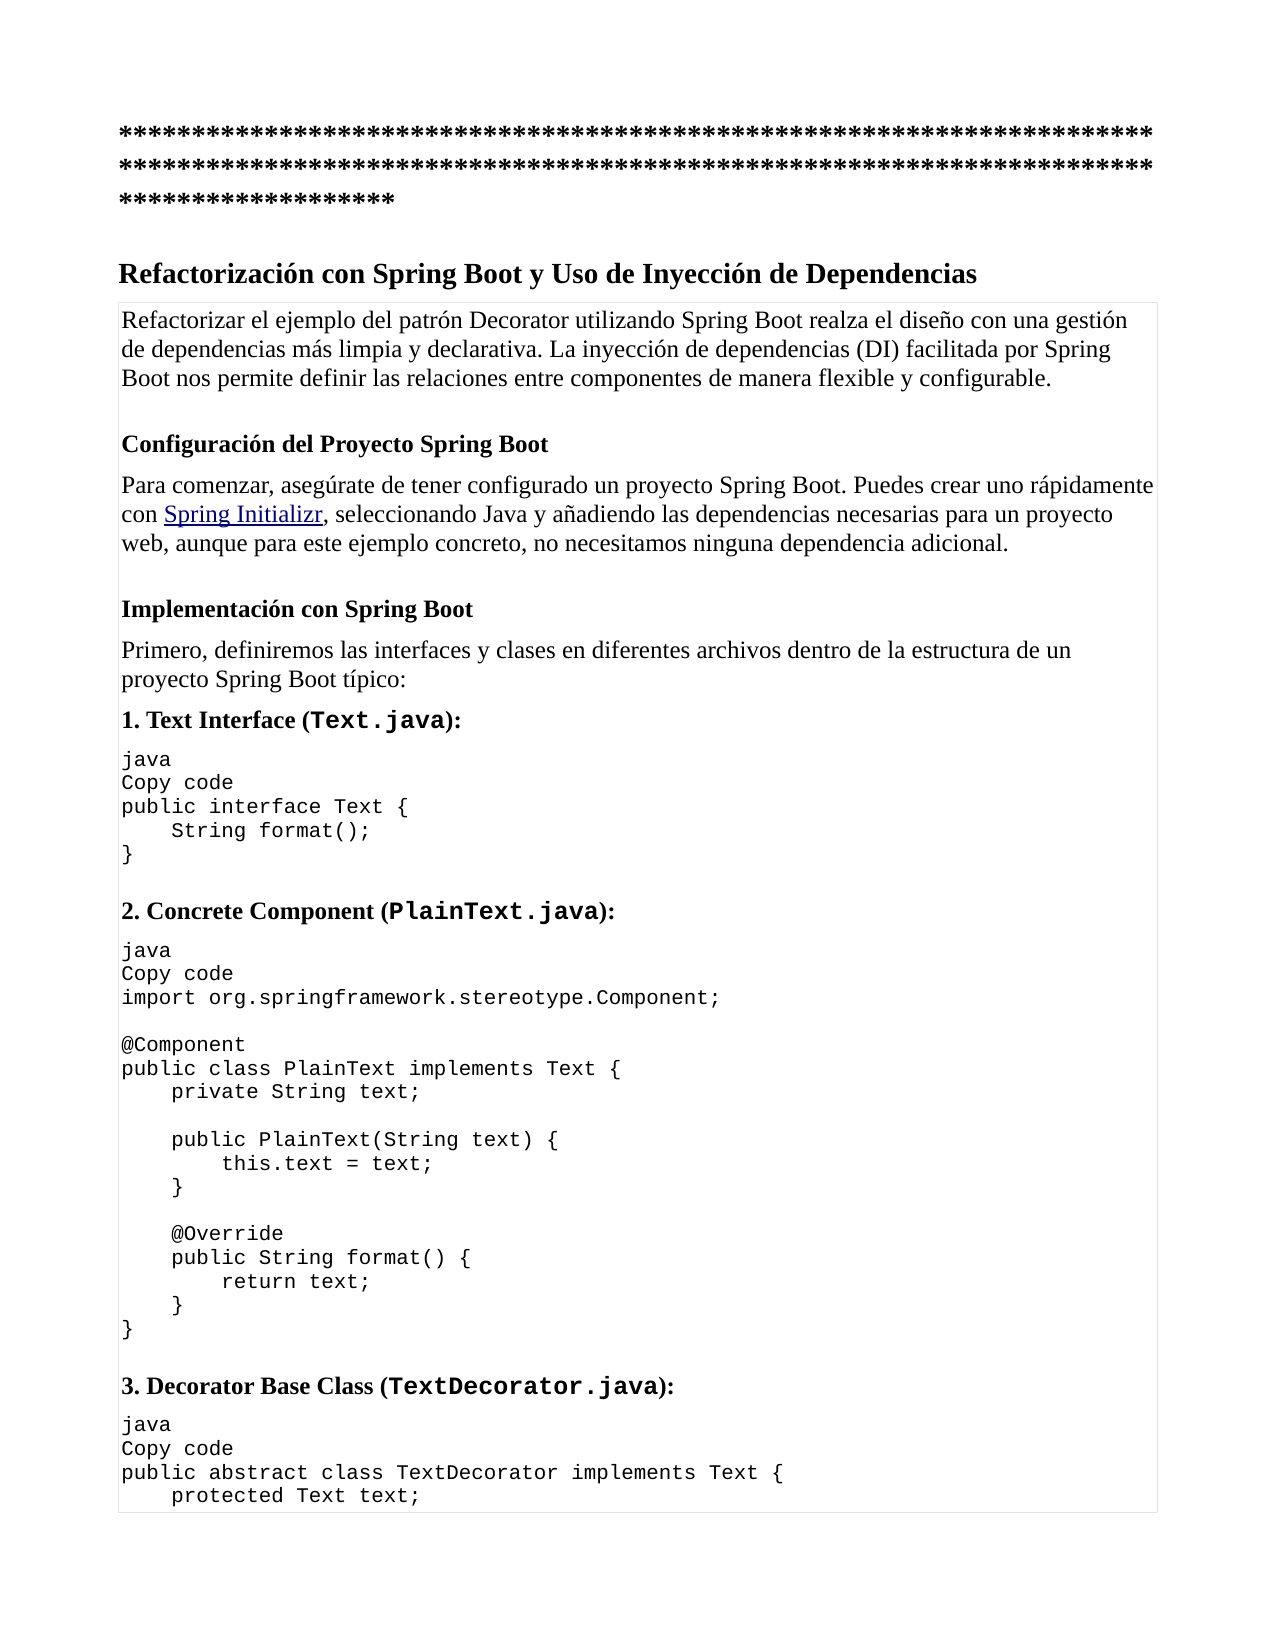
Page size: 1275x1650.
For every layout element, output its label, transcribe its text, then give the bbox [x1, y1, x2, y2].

text @Component [119, 1031, 1157, 1055]
text public String format() { [119, 1244, 1157, 1268]
subtitle Configuración del Proyecto Spring Boot [119, 426, 1157, 458]
subtitle ***************************************************************************************************************************************************************** [118, 118, 1157, 219]
text public PlainText(String text) { [119, 1126, 1157, 1149]
text java [119, 1411, 1157, 1435]
text return text; [119, 1268, 1157, 1291]
text Refactorizar el ejemplo del patrón Decorator utilizando Spring Boot realza el diseño con una gestión de dependencias más limpia y declarativa. La inyección de dependencias (DI) facilitada por Spring Boot nos permite definir las relaciones entre componentes de manera flexible y configurable. [119, 303, 1157, 392]
text } [119, 840, 1157, 867]
subtitle Refactorización con Spring Boot y Uso de Inyección de Dependencias [118, 256, 1157, 290]
text 1. Text Interface (Text.java): [119, 702, 1157, 736]
subtitle Implementación con Spring Boot [119, 591, 1157, 623]
text @Override [119, 1220, 1157, 1244]
text protected Text text; [119, 1482, 1157, 1512]
text Copy code [119, 769, 1157, 793]
text public abstract class TextDecorator implements Text { [119, 1459, 1157, 1482]
text Para comenzar, asegúrate de tener configurado un proyecto Spring Boot. Puedes crear uno rápidamente con Spring Initializr, seleccionando Java y añadiendo las dependencias necesarias para un proyecto web, aunque para este ejemplo concreto, no necesitamos ninguna dependencia adicional. [119, 467, 1157, 557]
text 3. Decorator Base Class (TextDecorator.java): [119, 1368, 1157, 1402]
text import org.springframework.stereotype.Component; [119, 984, 1157, 1011]
text public interface Text { [119, 793, 1157, 817]
text Copy code [119, 960, 1157, 984]
text } [119, 1291, 1157, 1315]
text Copy code [119, 1435, 1157, 1459]
text java [119, 746, 1157, 769]
text public class PlainText implements Text { [119, 1055, 1157, 1078]
text String format(); [119, 817, 1157, 840]
text } [119, 1173, 1157, 1200]
text java [119, 937, 1157, 960]
text this.text = text; [119, 1149, 1157, 1173]
text Primero, definiremos las interfaces y clases en diferentes archivos dentro de la estructura de un proyecto Spring Boot típico: [119, 632, 1157, 693]
text 2. Concrete Component (PlainText.java): [119, 893, 1157, 927]
text } [119, 1315, 1157, 1342]
text private String text; [119, 1078, 1157, 1105]
